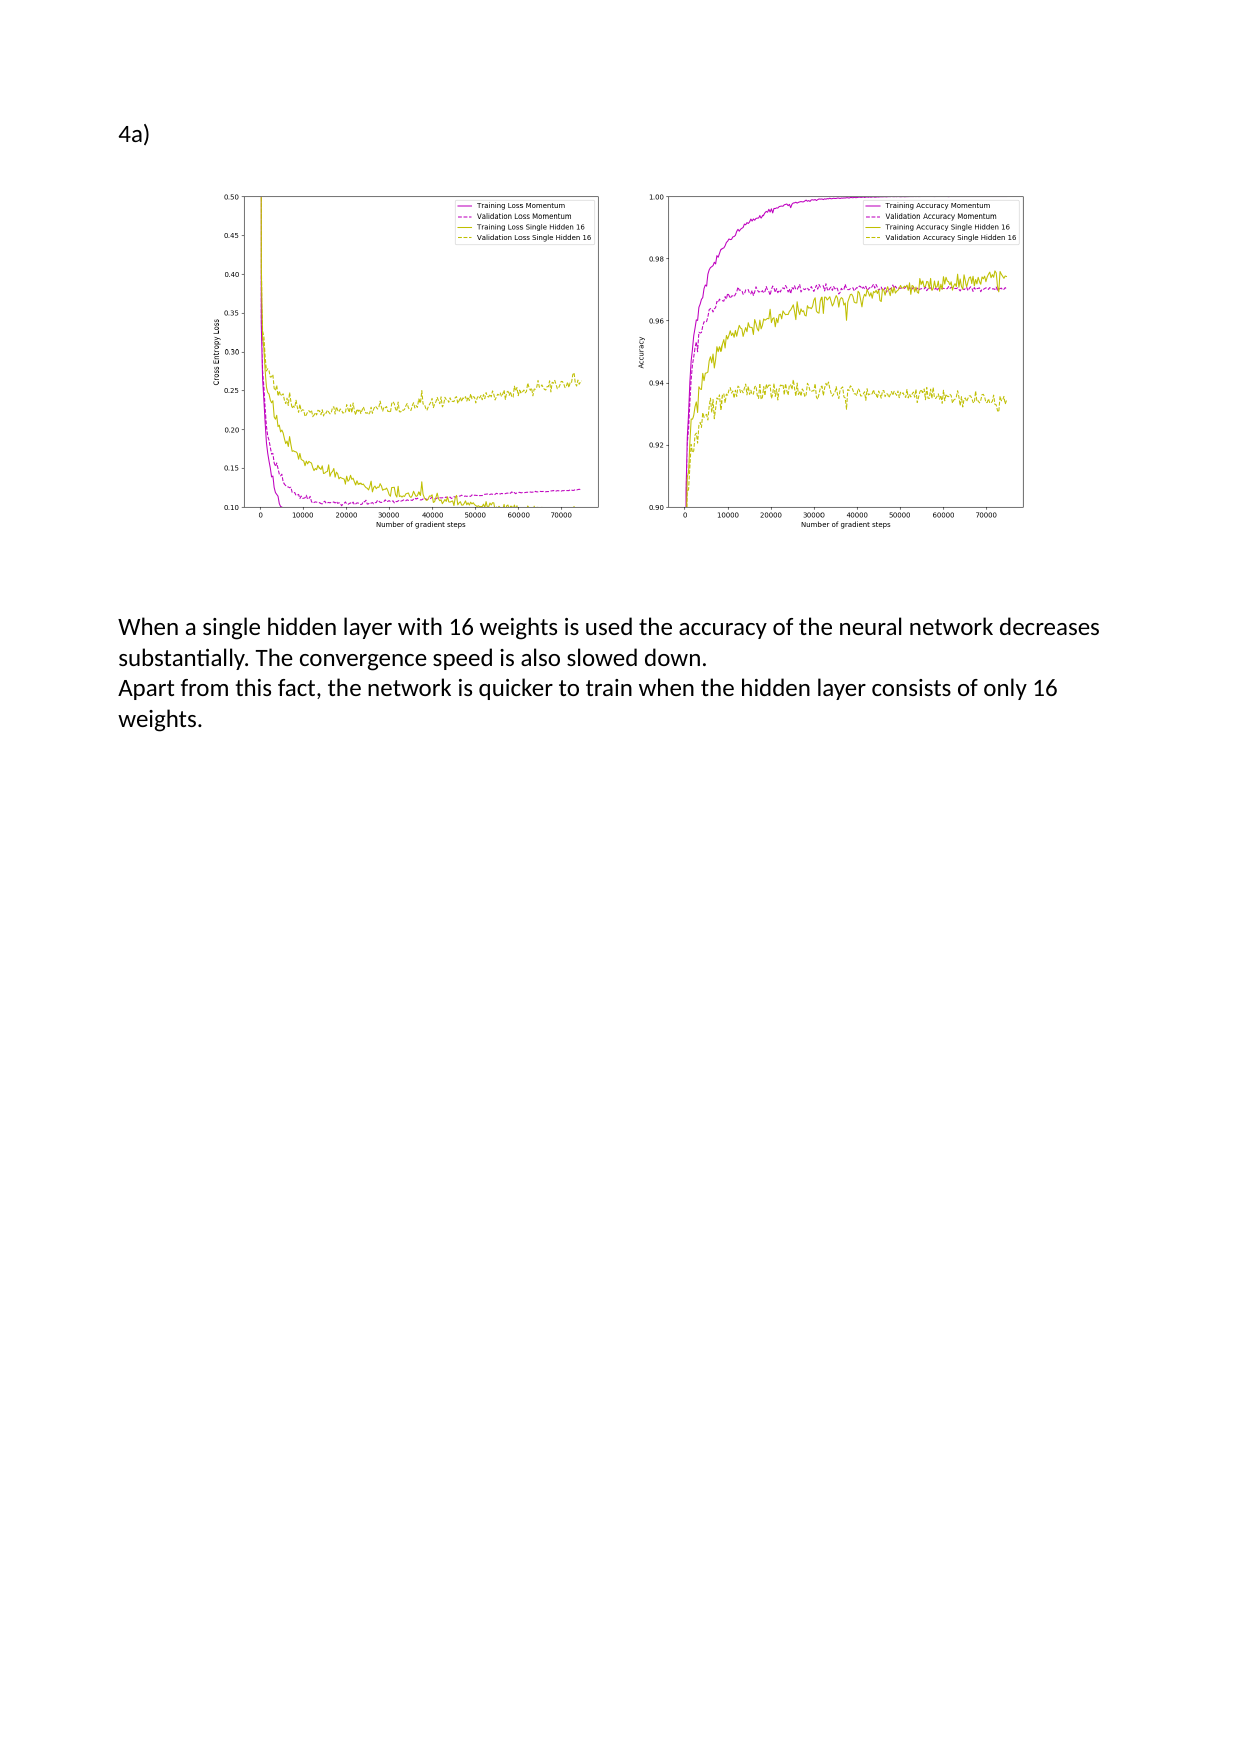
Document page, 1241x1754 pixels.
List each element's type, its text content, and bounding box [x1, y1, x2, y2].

text When a single hidden layer with 16 weights is used the accuracy of the neural network decreases substantially. The convergence speed is also slowed down. [118, 611, 1122, 672]
text Apart from this fact, the network is quicker to train when the hidden layer consists of only 16 weights. [118, 672, 1122, 764]
text 4a) [118, 118, 1122, 148]
